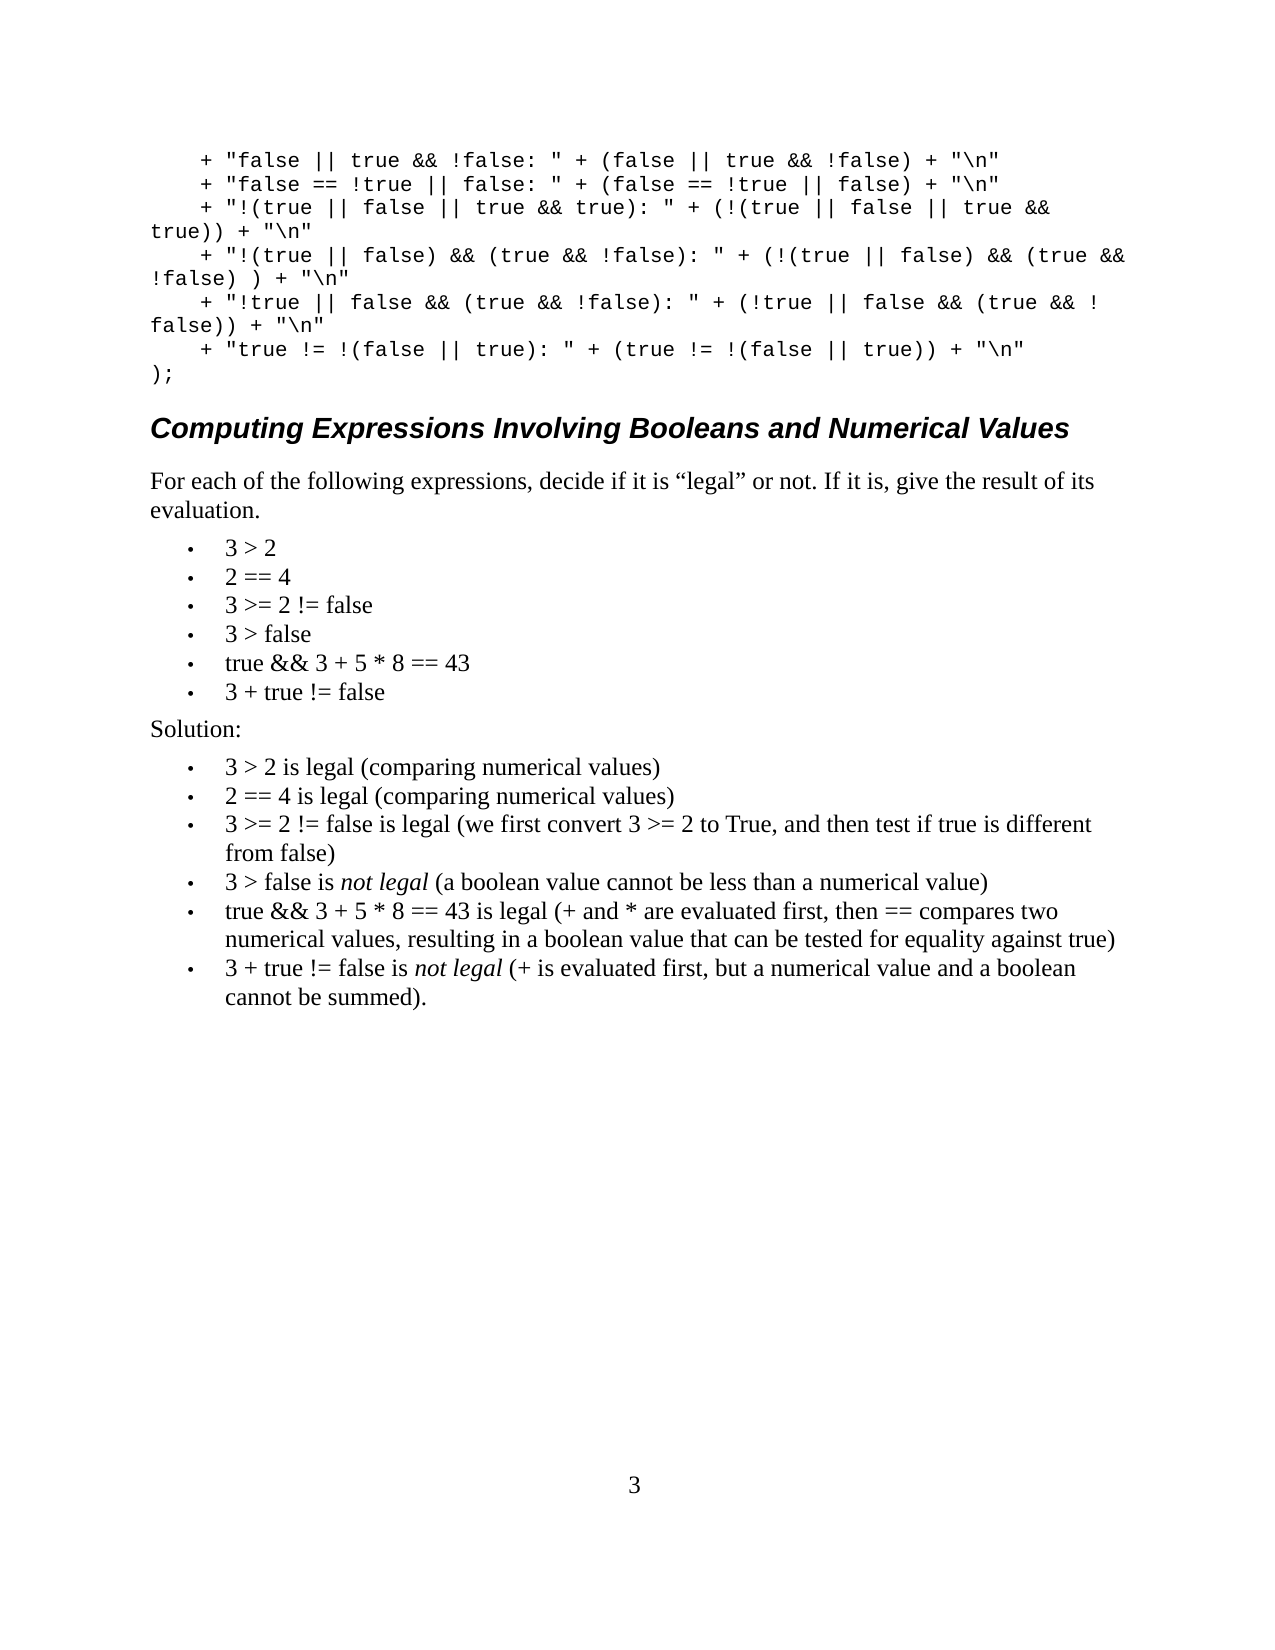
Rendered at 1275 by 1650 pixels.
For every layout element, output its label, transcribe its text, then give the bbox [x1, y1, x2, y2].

list 2 == 4 is legal (comparing numerical values) [187, 781, 1125, 809]
list 3 > 2 is legal (comparing numerical values) [187, 752, 1125, 781]
subtitle Computing Expressions Involving Booleans and Numerical Values [150, 411, 1125, 445]
text + "false == !true || false: " + (false == !true || false) + "\n" [150, 174, 1125, 197]
text ); [150, 363, 1125, 386]
list 3 + true != false [187, 677, 1125, 705]
list 3 > false is not legal (a boolean value cannot be less than a numerical value) [187, 867, 1125, 896]
list 2 == 4 [187, 562, 1125, 590]
list 3 + true != false is not legal (+ is evaluated first, but a numerical value and a boolean cannot be summed). [187, 953, 1125, 1011]
list 3 >= 2 != false [187, 590, 1125, 619]
text + "false || true && !false: " + (false || true && !false) + "\n" [150, 150, 1125, 174]
text + "!(true || false || true && true): " + (!(true || false || true && true)) + "\n" [150, 197, 1125, 244]
list true && 3 + 5 * 8 == 43 [187, 648, 1125, 677]
list 3 >= 2 != false is legal (we first convert 3 >= 2 to True, and then test if true is different from false) [187, 809, 1125, 867]
text + "!true || false && (true && !false): " + (!true || false && (true && !false)) + "\n" [150, 292, 1125, 339]
text + "!(true || false) && (true && !false): " + (!(true || false) && (true && !false) ) + "\n" [150, 244, 1125, 292]
text For each of the following expressions, decide if it is “legal” or not. If it is, give the result of its evaluation. [150, 466, 1125, 524]
list true && 3 + 5 * 8 == 43 is legal (+ and * are evaluated first, then == compares two numerical values, resulting in a boolean value that can be tested for equality against true) [187, 896, 1125, 953]
text Solution: [150, 714, 1125, 743]
text + "true != !(false || true): " + (true != !(false || true)) + "\n" [150, 339, 1125, 363]
list 3 > false [187, 619, 1125, 648]
list 3 > 2 [187, 533, 1125, 562]
